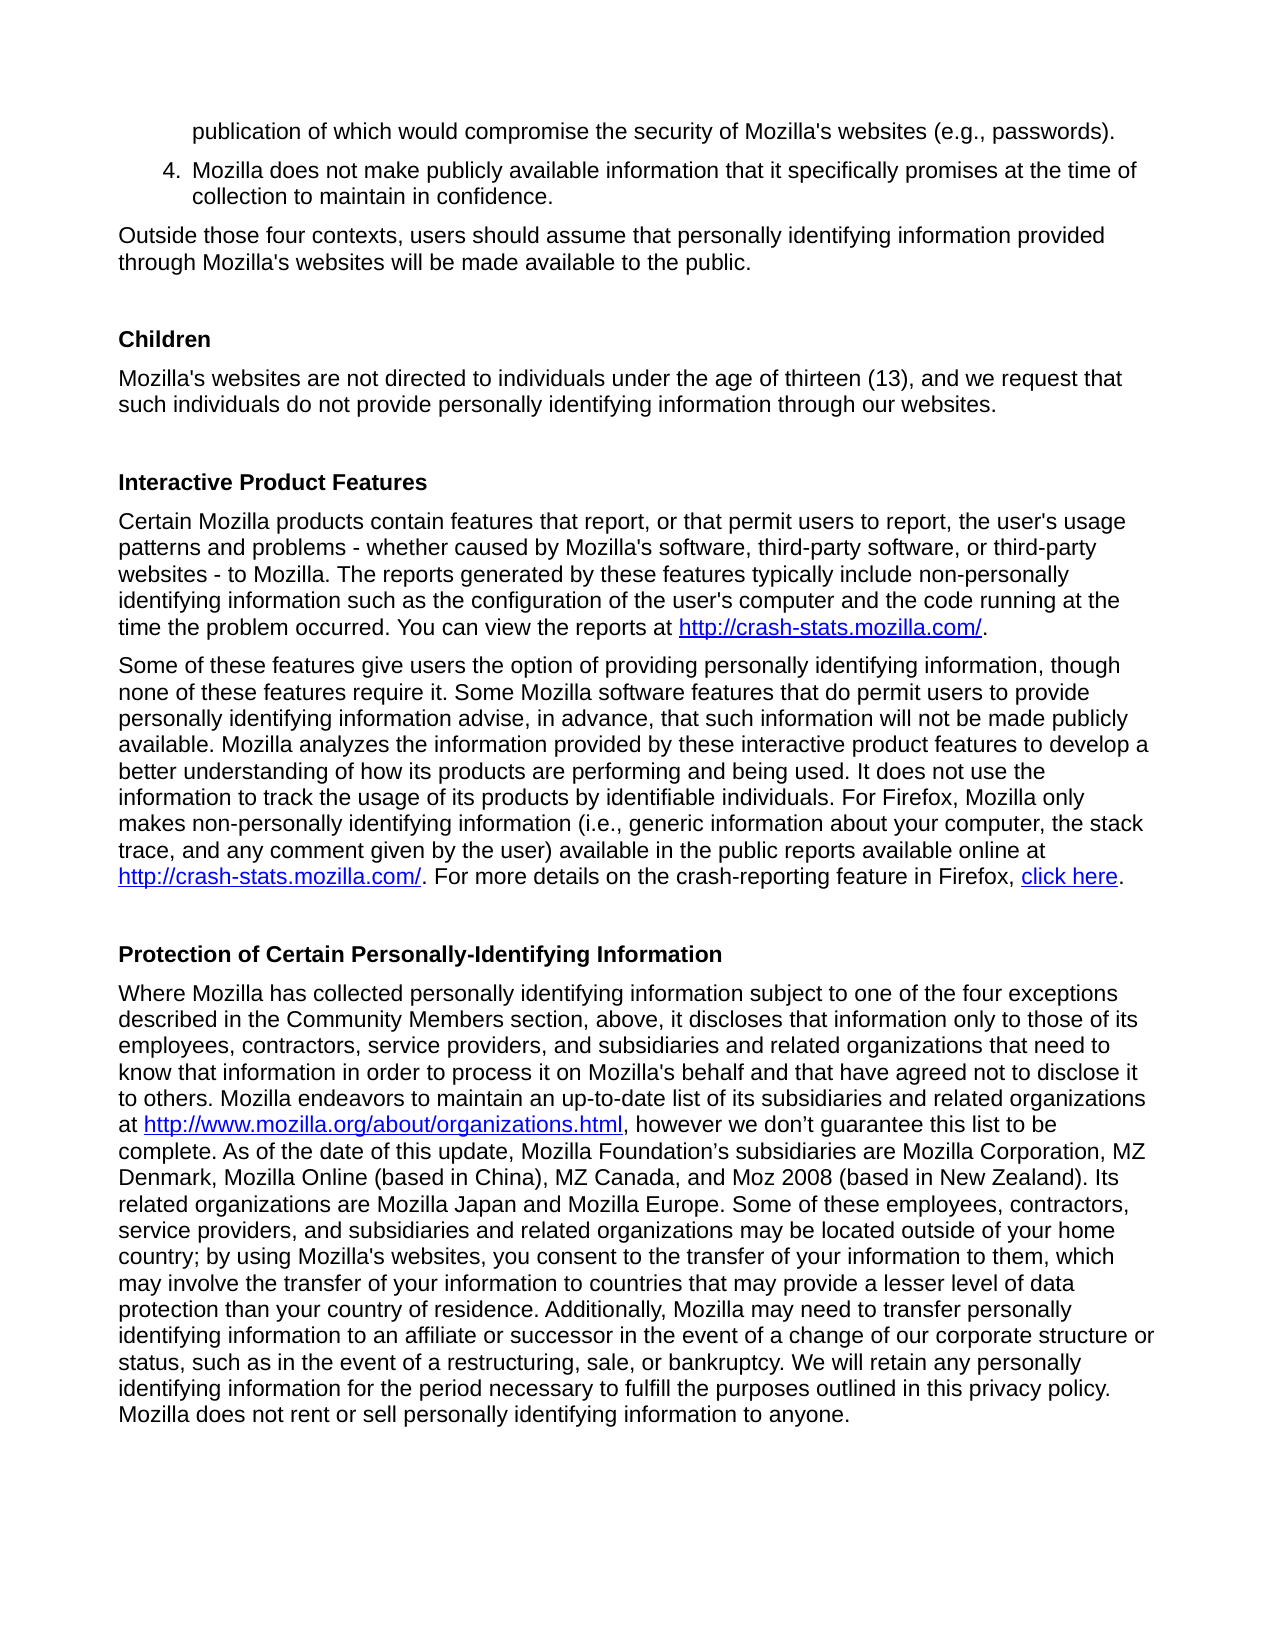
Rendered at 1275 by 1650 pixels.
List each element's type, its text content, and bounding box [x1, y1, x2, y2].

text Mozilla's websites are not directed to individuals under the age of thirteen (13), and we request that such individuals do not provide personally identifying information through our websites. [118, 365, 1157, 418]
text Certain Mozilla products contain features that report, or that permit users to report, the user's usage patterns and problems - whether caused by Mozilla's software, third-party software, or third-party websites - to Mozilla. The reports generated by these features typically include non-personally identifying information such as the configuration of the user's computer and the code running at the time the problem occurred. You can view the reports at http://crash-stats.mozilla.com/. [118, 508, 1157, 640]
text Where Mozilla has collected personally identifying information subject to one of the four exceptions described in the Community Members section, above, it discloses that information only to those of its employees, contractors, service providers, and subsidiaries and related organizations that need to know that information in order to process it on Mozilla's behalf and that have agreed not to disclose it to others. Mozilla endeavors to maintain an up-to-date list of its subsidiaries and related organizations at http://www.mozilla.org/about/organizations.html, however we don’t guarantee this list to be complete. As of the date of this update, Mozilla Foundation’s subsidiaries are Mozilla Corporation, MZ Denmark, Mozilla Online (based in China), MZ Canada, and Moz 2008 (based in New Zealand). Its related organizations are Mozilla Japan and Mozilla Europe. Some of these employees, contractors, service providers, and subsidiaries and related organizations may be located outside of your home country; by using Mozilla's websites, you consent to the transfer of your information to them, which may involve the transfer of your information to countries that may provide a lesser level of data protection than your country of residence. Additionally, Mozilla may need to transfer personally identifying information to an affiliate or successor in the event of a change of our corporate structure or status, such as in the event of a restructuring, sale, or bankruptcy. We will retain any personally identifying information for the period necessary to fulfill the purposes outlined in this privacy policy. Mozilla does not rent or sell personally identifying information to anyone. [118, 980, 1157, 1428]
list publication of which would compromise the security of Mozilla's websites (e.g., passwords). [162, 118, 1157, 144]
text Children [118, 326, 1157, 353]
text Outside those four contexts, users should assume that personally identifying information provided through Mozilla's websites will be made available to the public. [118, 222, 1157, 275]
text Interactive Product Features [118, 469, 1157, 496]
text Some of these features give users the option of providing personally identifying information, though none of these features require it. Some Mozilla software features that do permit users to provide personally identifying information advise, in advance, that such information will not be made publicly available. Mozilla analyzes the information provided by these interactive product features to develop a better understanding of how its products are performing and being used. It does not use the information to track the usage of its products by identifiable individuals. For Firefox, Mozilla only makes non-personally identifying information (i.e., generic information about your computer, the stack trace, and any comment given by the user) available in the public reports available online at http://crash-stats.mozilla.com/. For more details on the crash-reporting feature in Firefox, click here. [118, 652, 1157, 889]
list Mozilla does not make publicly available information that it specifically promises at the time of collection to maintain in confidence. [162, 157, 1157, 210]
text Protection of Certain Personally-Identifying Information [118, 941, 1157, 967]
